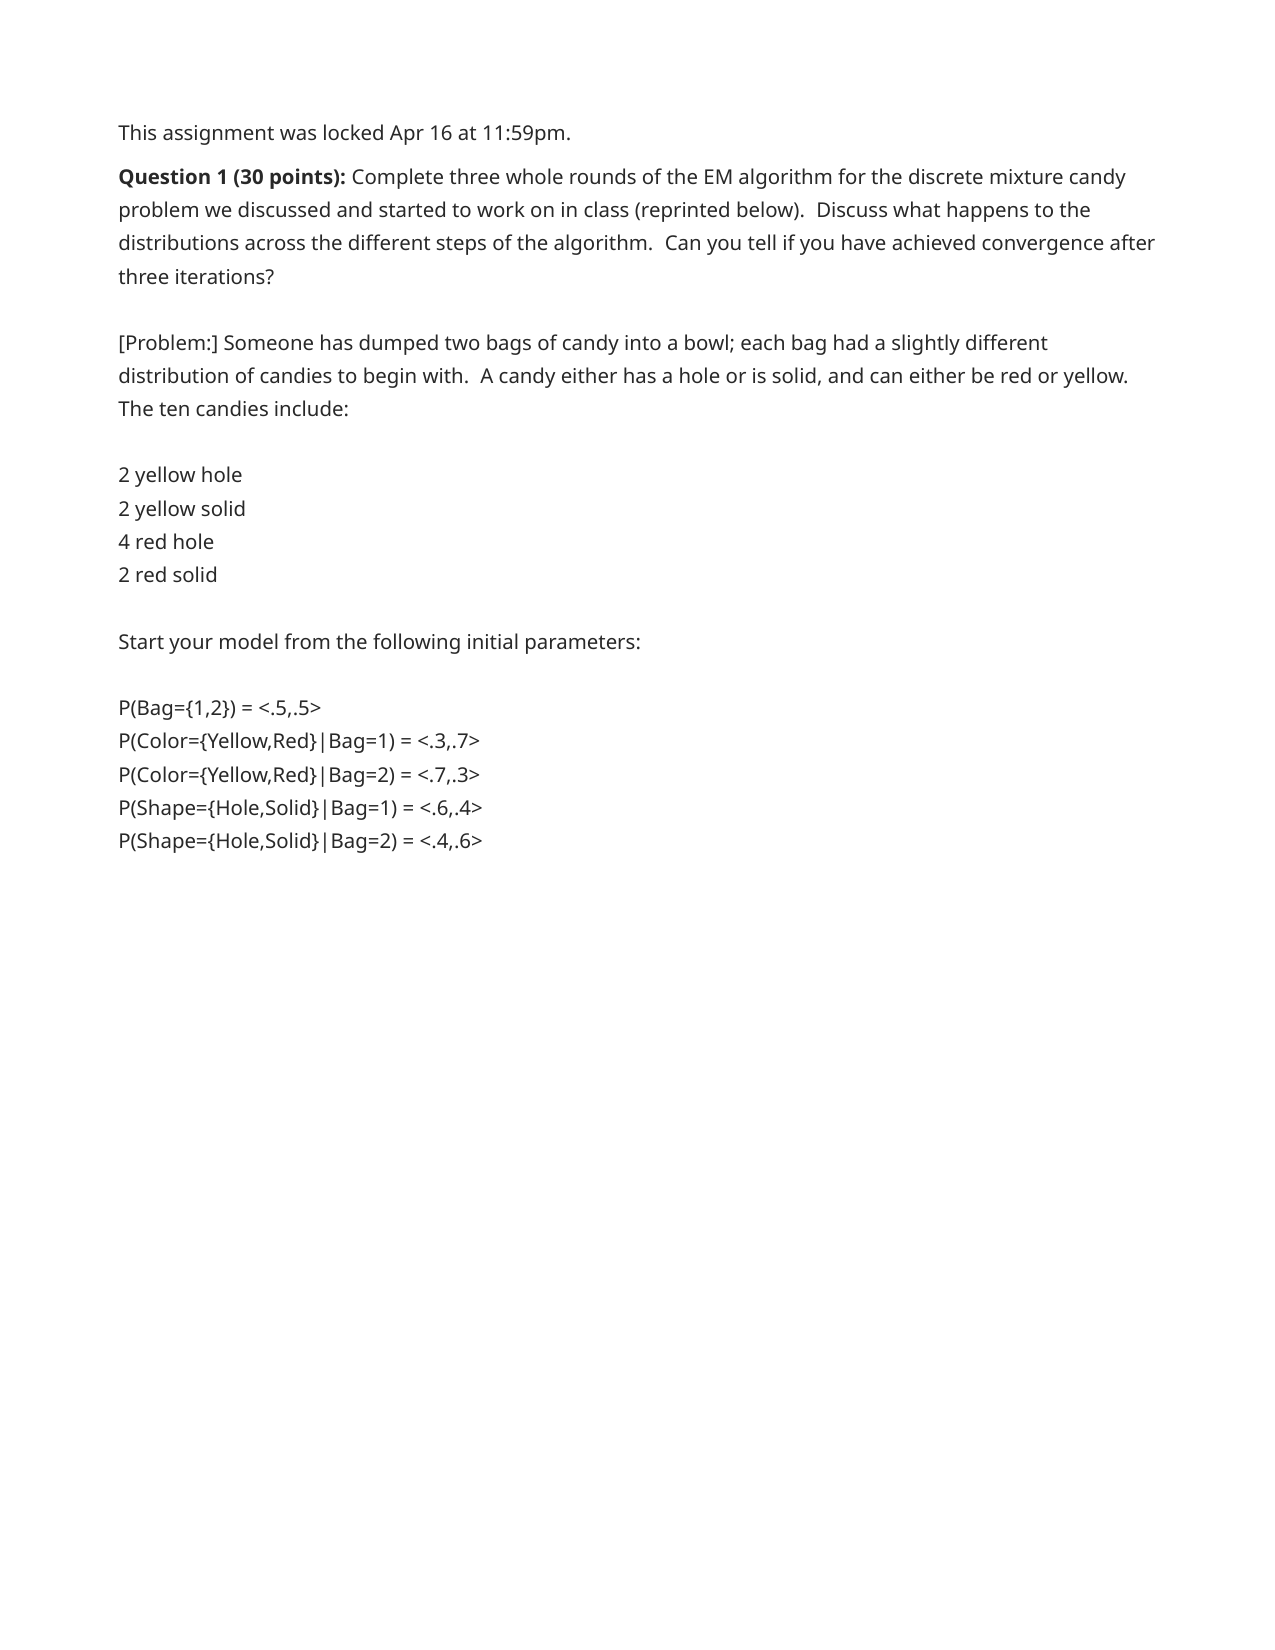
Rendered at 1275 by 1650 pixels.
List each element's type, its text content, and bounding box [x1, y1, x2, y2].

text 2 yellow hole 2 yellow solid 4 red hole 2 red solid Start your model from the following initial parameters: [118, 461, 1157, 656]
text P(Bag={1,2}) = <.5,.5> P(Color={Yellow,Red}|Bag=1) = <.3,.7> P(Color={Yellow,Red}|Bag=2) = <.7,.3> P(Shape={Hole,Solid}|Bag=1) = <.6,.4> P(Shape={Hole,Solid}|Bag=2) = <.4,.6> [118, 694, 1157, 855]
text Question 1 (30 points): Complete three whole rounds of the EM algorithm for the discrete mixture candy problem we discussed and started to work on in class (reprinted below). Discuss what happens to the distributions across the different steps of the algorithm. Can you tell if you have achieved convergence after three iterations? [118, 162, 1157, 290]
text This assignment was locked Apr 16 at 11:59pm. [118, 118, 1157, 146]
text [Problem:] Someone has dumped two bags of candy into a bowl; each bag had a slightly different distribution of candies to begin with. A candy either has a hole or is solid, and can either be red or yellow. The ten candies include: [118, 328, 1157, 423]
